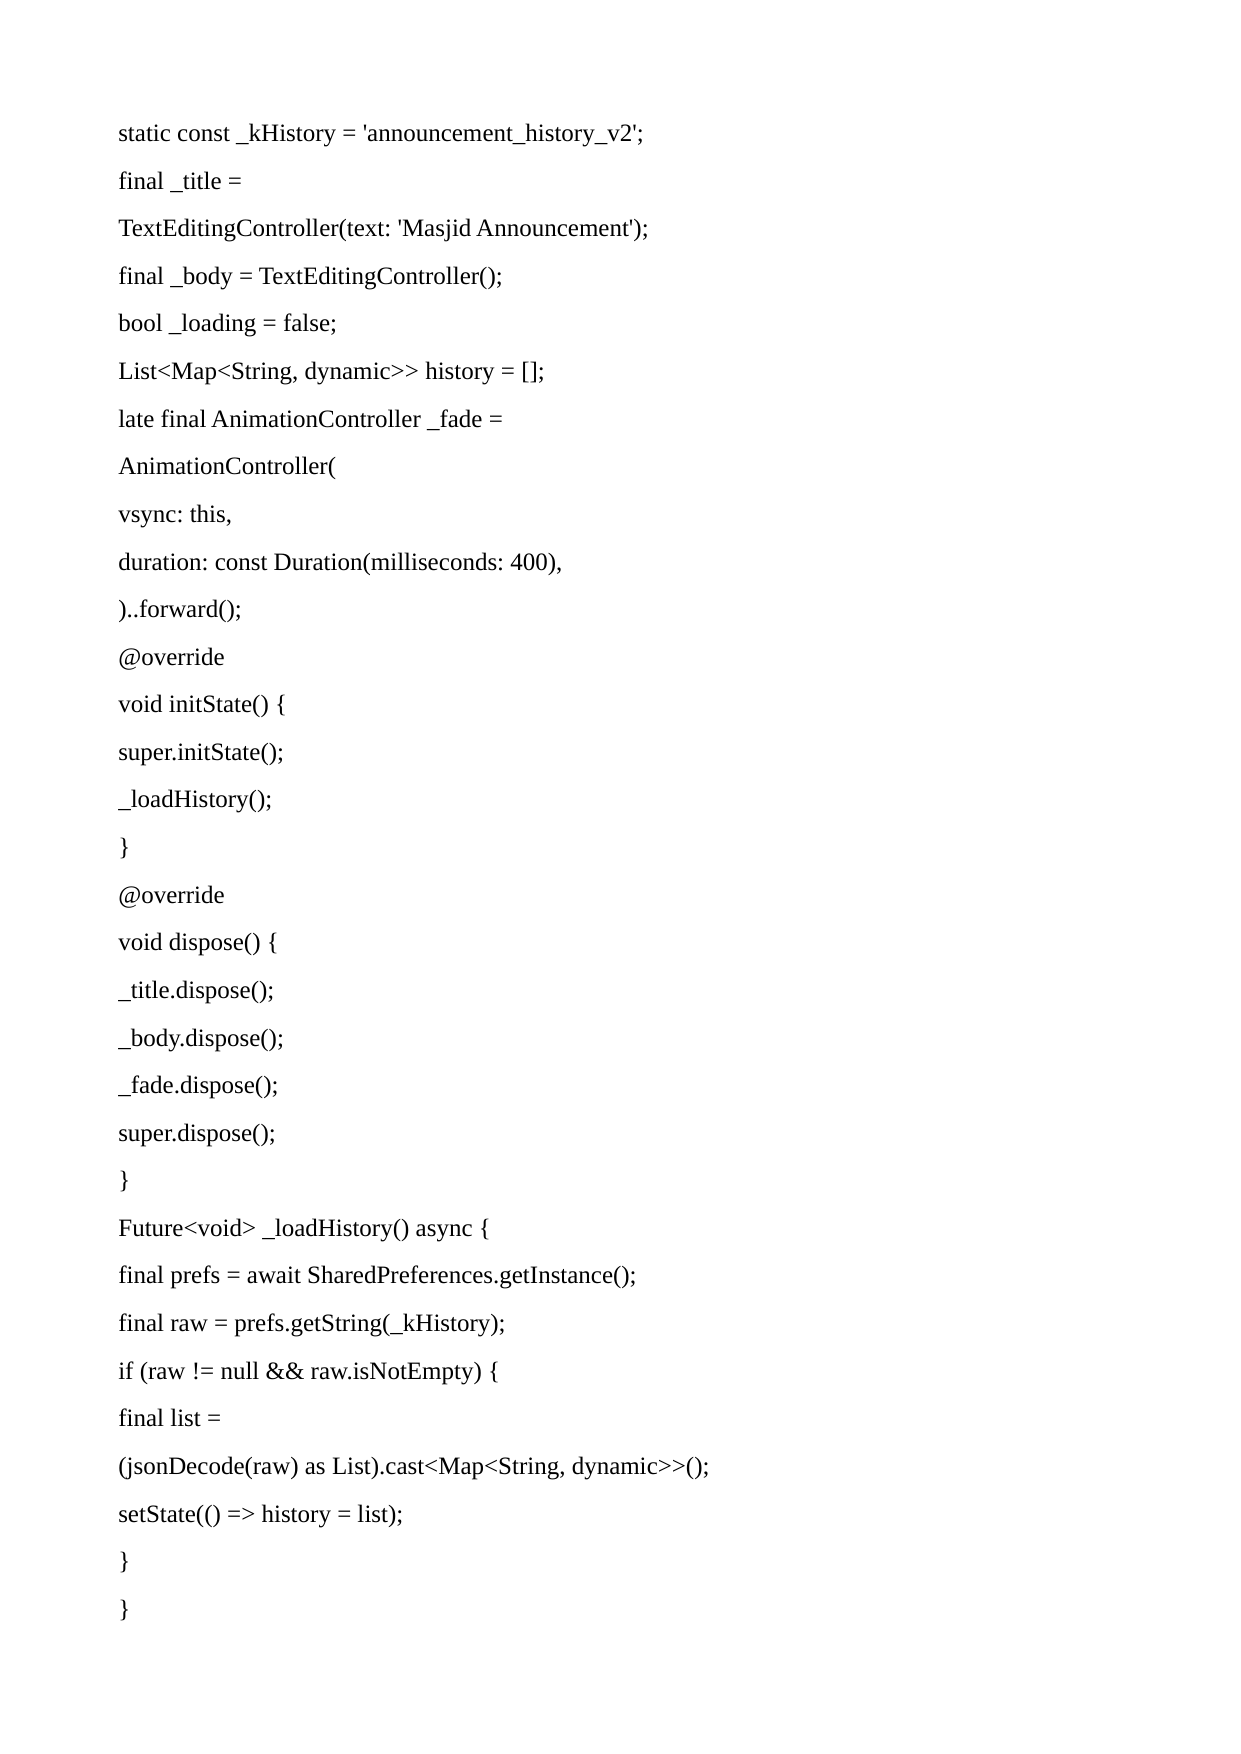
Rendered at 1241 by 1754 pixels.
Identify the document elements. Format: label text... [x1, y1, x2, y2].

text @override [118, 880, 1122, 908]
text _title.dispose(); [118, 975, 1122, 1004]
text } [118, 1546, 1122, 1575]
text super.initState(); [118, 737, 1122, 766]
text } [118, 1594, 1122, 1623]
text duration: const Duration(milliseconds: 400), [118, 547, 1122, 575]
text if (raw != null && raw.isNotEmpty) { [118, 1356, 1122, 1384]
text vsync: this, [118, 499, 1122, 528]
text _body.dispose(); [118, 1023, 1122, 1051]
text TextEditingController(text: 'Masjid Announcement'); [118, 213, 1122, 242]
text final list = [118, 1403, 1122, 1432]
text (jsonDecode(raw) as List).cast<Map<String, dynamic>>(); [118, 1451, 1122, 1480]
text setState(() => history = list); [118, 1499, 1122, 1527]
text AnimationController( [118, 451, 1122, 480]
text _loadHistory(); [118, 784, 1122, 813]
text void initState() { [118, 689, 1122, 718]
text Future<void> _loadHistory() async { [118, 1213, 1122, 1242]
text _fade.dispose(); [118, 1070, 1122, 1099]
text final raw = prefs.getString(_kHistory); [118, 1308, 1122, 1337]
text static const _kHistory = 'announcement_history_v2'; [118, 118, 1122, 147]
text List<Map<String, dynamic>> history = []; [118, 356, 1122, 385]
text final _title = [118, 166, 1122, 194]
text void dispose() { [118, 927, 1122, 956]
text } [118, 1165, 1122, 1194]
text } [118, 832, 1122, 861]
text final prefs = await SharedPreferences.getInstance(); [118, 1261, 1122, 1289]
text bool _loading = false; [118, 308, 1122, 337]
text super.dispose(); [118, 1118, 1122, 1147]
text )..forward(); [118, 594, 1122, 623]
text late final AnimationController _fade = [118, 404, 1122, 432]
text final _body = TextEditingController(); [118, 261, 1122, 290]
text @override [118, 642, 1122, 671]
